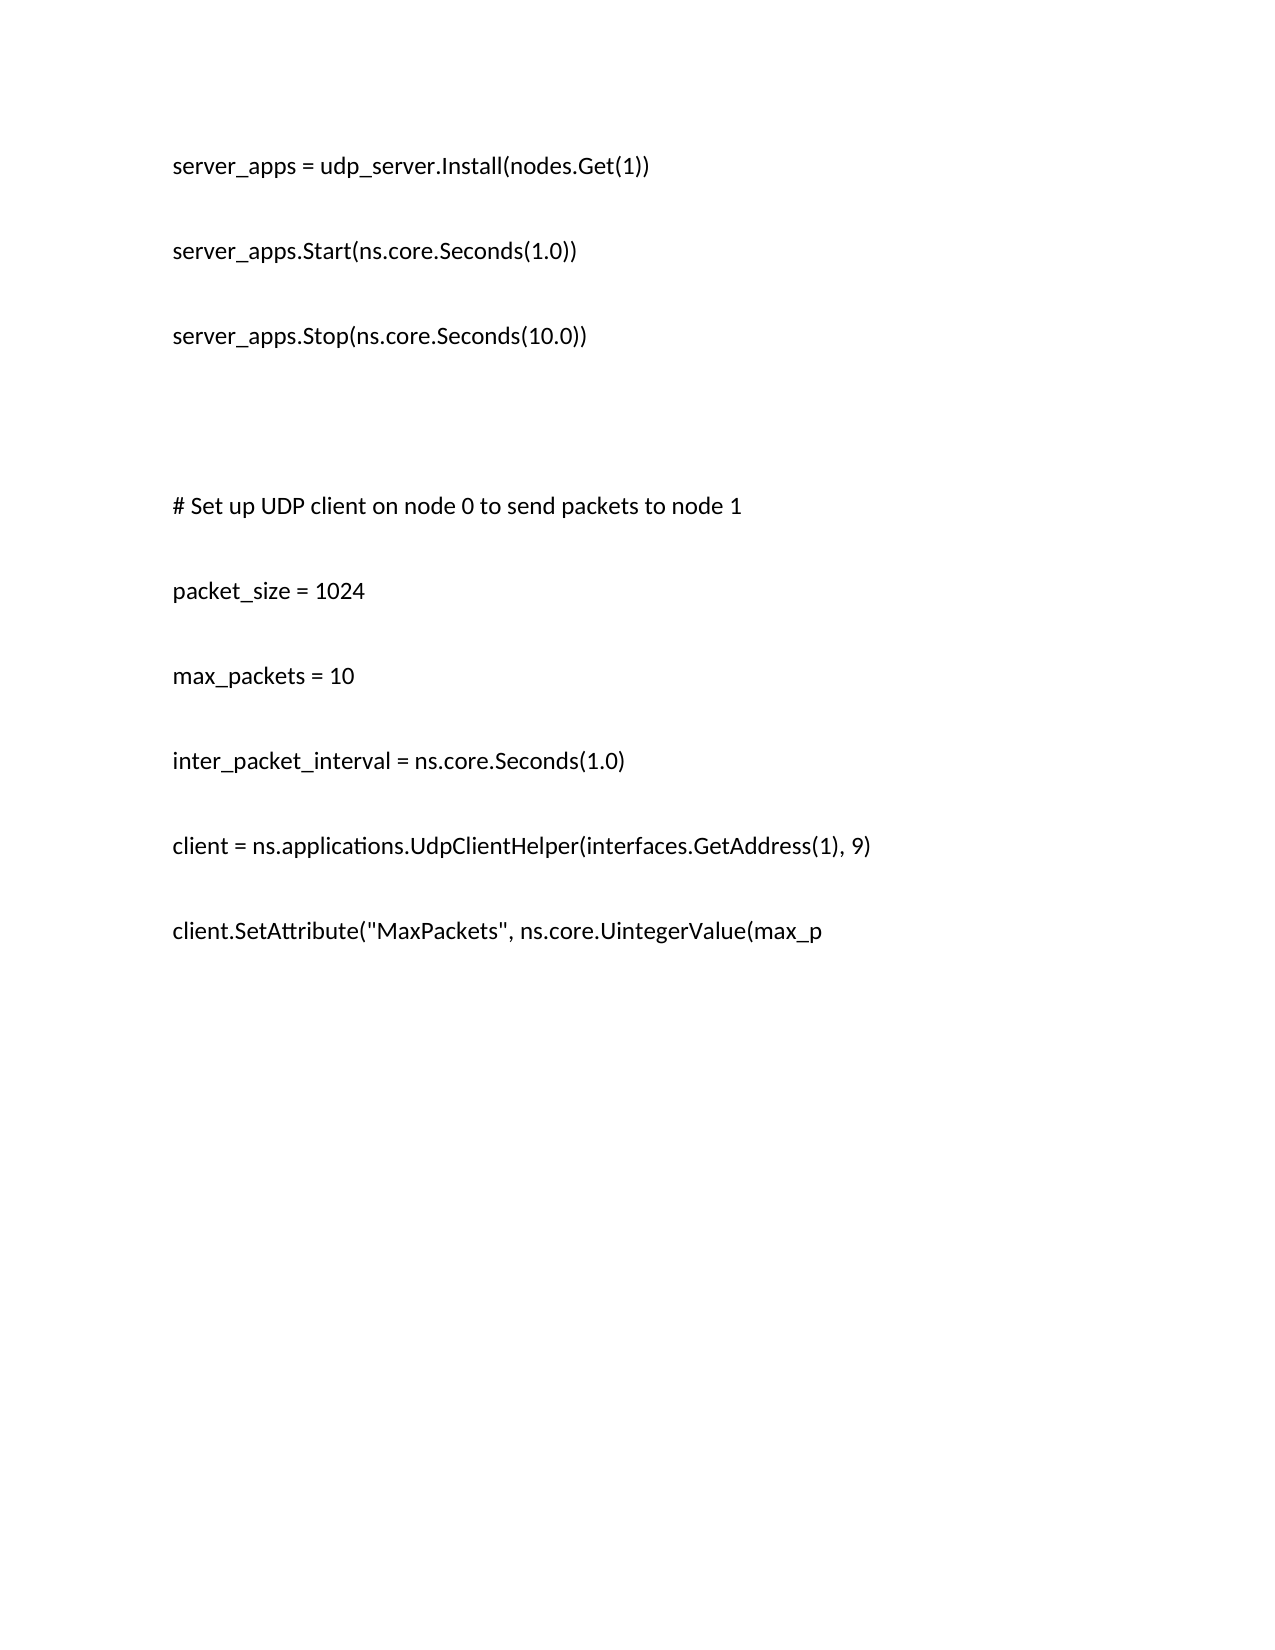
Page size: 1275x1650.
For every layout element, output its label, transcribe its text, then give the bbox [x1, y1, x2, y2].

text server_apps = udp_server.Install(nodes.Get(1)) [150, 150, 1125, 181]
text client.SetAttribute("MaxPackets", ns.core.UintegerValue(max_p [150, 915, 1125, 946]
text client = ns.applications.UdpClientHelper(interfaces.GetAddress(1), 9) [150, 830, 1125, 861]
text packet_size = 1024 [150, 575, 1125, 606]
text max_packets = 10 [150, 660, 1125, 691]
text inter_packet_interval = ns.core.Seconds(1.0) [150, 745, 1125, 776]
text server_apps.Start(ns.core.Seconds(1.0)) [150, 235, 1125, 266]
text server_apps.Stop(ns.core.Seconds(10.0)) [150, 320, 1125, 351]
text # Set up UDP client on node 0 to send packets to node 1 [150, 490, 1125, 521]
